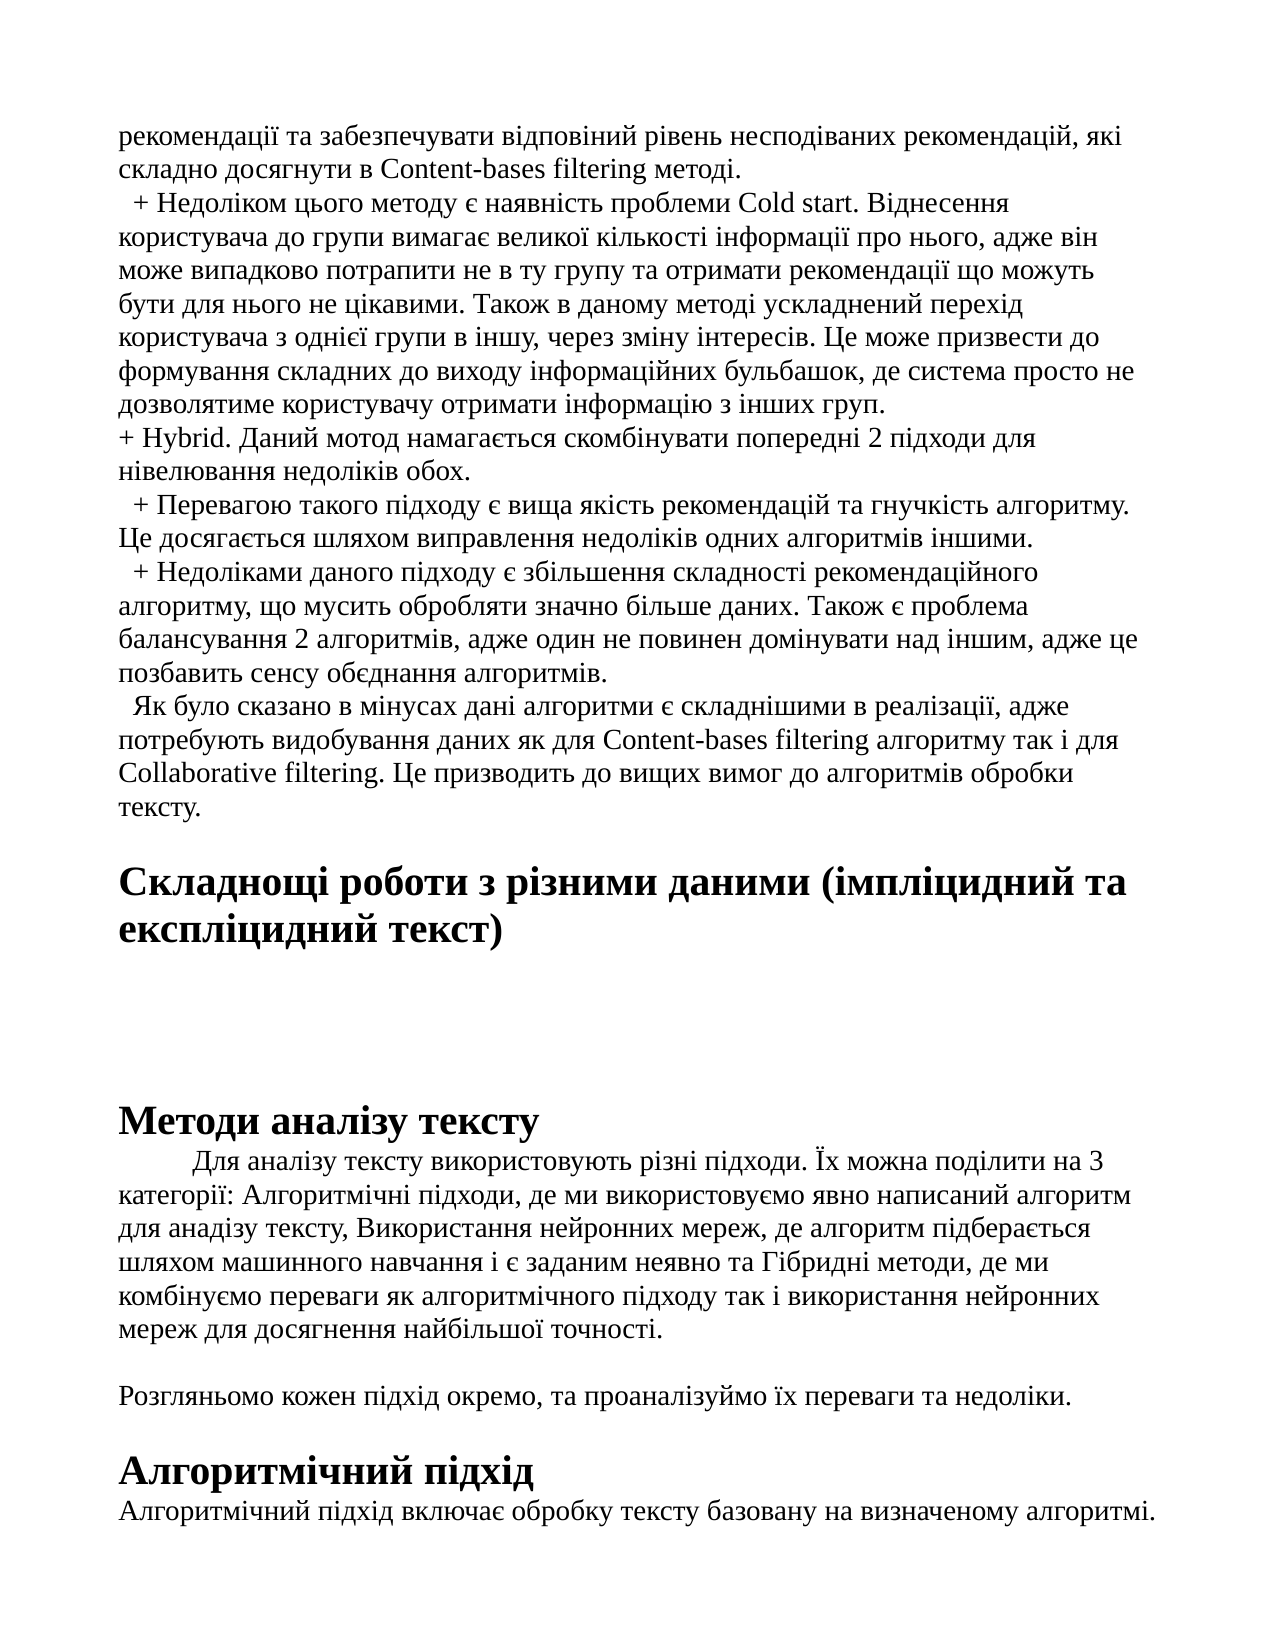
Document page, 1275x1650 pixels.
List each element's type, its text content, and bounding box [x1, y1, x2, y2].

text Складнощі роботи з різними даними (імпліцидний та експліцидний текст) [118, 856, 1157, 952]
text + Перевагою такого підходу є вища якість рекомендацій та гнучкість алгоритму. Це досягається шляхом виправлення недоліків одних алгоритмів іншими. [118, 487, 1157, 554]
text Для аналізу тексту використовують різні підходи. Їх можна поділити на 3 категорії: Алгоритмічні підходи, де ми використовуємо явно написаний алгоритм для анадізу тексту, Використання нейронних мереж, де алгоритм підберається шляхом машинного навчання і є заданим неявно та Гібридні методи, де ми комбінуємо переваги як алгоритмічного підходу так і використання нейронних мереж для досягнення найбільшої точності. [118, 1143, 1157, 1345]
text Алгоритмічний підхід включає обробку тексту базовану на визначеному алгоритмі. [118, 1493, 1157, 1527]
text + Hybrid. Даний мотод намагається скомбінувати попередні 2 підходи для нівелювання недоліків обох. [118, 420, 1157, 487]
text Як було сказано в мінусах дані алгоритми є складнішими в реалізації, адже потребують видобування даних як для Content-bases filtering алгоритму так і для Collaborative filtering. Це призводить до вищих вимог до алгоритмів обробки тексту. [118, 688, 1157, 822]
text рекомендації та забезпечувати відповіний рівень несподіваних рекомендацій, які складно досягнути в Content-bases filtering методі. [118, 118, 1157, 185]
text Методи аналізу тексту [118, 1096, 1157, 1143]
text Розгляньомо кожен підхід окремо, та проаналізуймо їх переваги та недоліки. [118, 1378, 1157, 1412]
text Алгоритмічний підхід [118, 1445, 1157, 1493]
text + Недоліком цього методу є наявність проблеми Cold start. Віднесення користувача до групи вимагає великої кількості інформації про нього, адже він може випадково потрапити не в ту групу та отримати рекомендації що можуть бути для нього не цікавими. Також в даному методі ускладнений перехід користувача з однієї групи в іншу, через зміну інтересів. Це може призвести до формування складних до виходу інформаційних бульбашок, де система просто не дозволятиме користувачу отримати інформацію з інших груп. [118, 185, 1157, 420]
text + Недоліками даного підходу є збільшення складності рекомендаційного алгоритму, що мусить обробляти значно більше даних. Також є проблема балансування 2 алгоритмів, адже один не повинен домінувати над іншим, адже це позбавить сенсу обєднання алгоритмів. [118, 554, 1157, 688]
